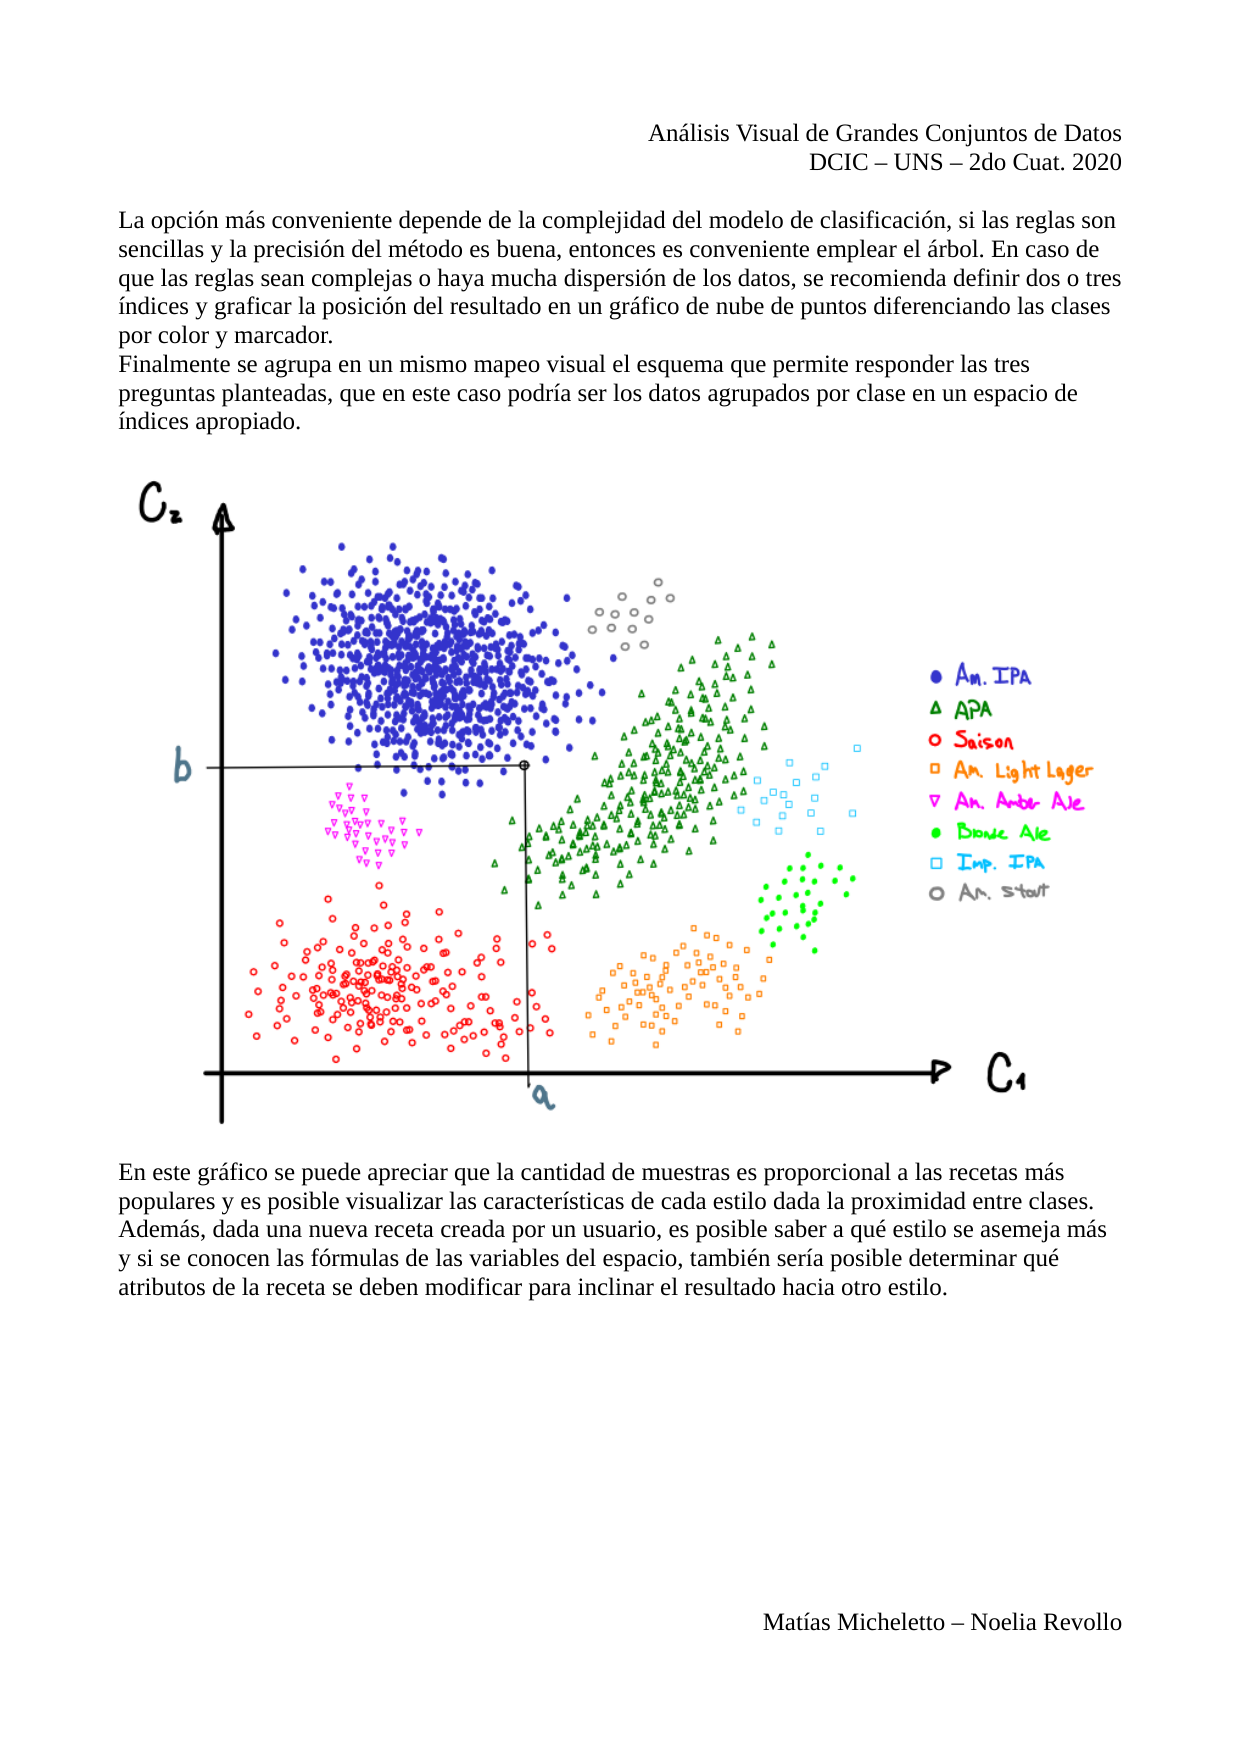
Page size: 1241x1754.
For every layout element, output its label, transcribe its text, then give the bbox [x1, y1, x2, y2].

text La opción más conveniente depende de la complejidad del modelo de clasificación, si las reglas son sencillas y la precisión del método es buena, entonces es conveniente emplear el árbol. En caso de que las reglas sean complejas o haya mucha dispersión de los datos, se recomienda definir dos o tres índices y graficar la posición del resultado en un gráfico de nube de puntos diferenciando las clases por color y marcador. [118, 205, 1122, 349]
text Finalmente se agrupa en un mismo mapeo visual el esquema que permite responder las tres preguntas planteadas, que en este caso podría ser los datos agrupados por clase en un espacio de índices apropiado. [118, 349, 1122, 435]
picture [118, 463, 1123, 1129]
text En este gráfico se puede apreciar que la cantidad de muestras es proporcional a las recetas más populares y es posible visualizar las características de cada estilo dada la proximidad entre clases. Además, dada una nueva receta creada por un usuario, es posible saber a qué estilo se asemeja más y si se conocen las fórmulas de las variables del espacio, también sería posible determinar qué atributos de la receta se deben modificar para inclinar el resultado hacia otro estilo. [118, 1157, 1122, 1301]
